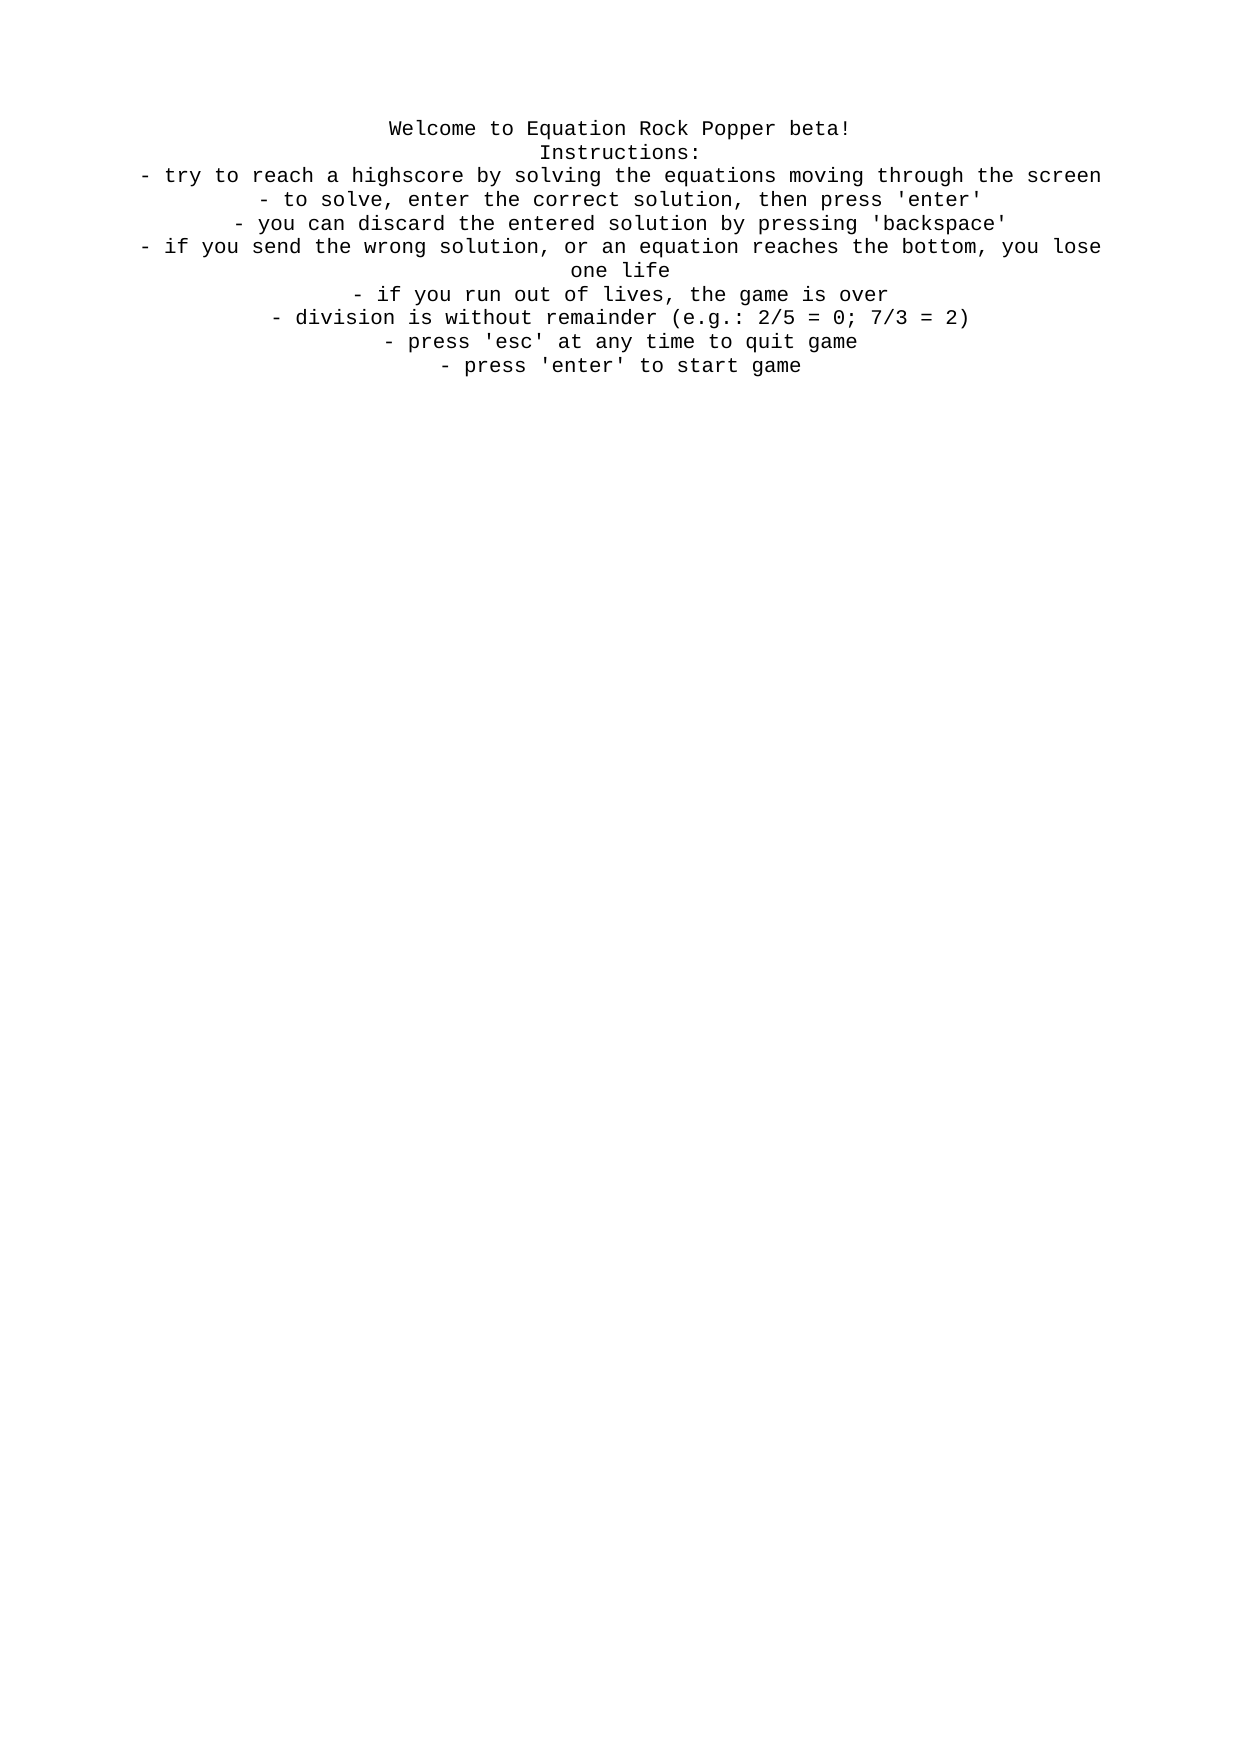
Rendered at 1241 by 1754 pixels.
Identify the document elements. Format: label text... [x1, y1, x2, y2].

text - you can discard the entered solution by pressing 'backspace' [118, 213, 1122, 236]
text - division is without remainder (e.g.: 2/5 = 0; 7/3 = 2) [118, 307, 1122, 331]
text - try to reach a highscore by solving the equations moving through the screen [118, 165, 1122, 189]
text - if you run out of lives, the game is over [118, 284, 1122, 307]
text Instructions: [118, 142, 1122, 165]
text - if you send the wrong solution, or an equation reaches the bottom, you lose one life [118, 236, 1122, 284]
text - press 'enter' to start game [118, 354, 1122, 378]
text - to solve, enter the correct solution, then press 'enter' [118, 189, 1122, 213]
text Welcome to Equation Rock Popper beta! [118, 118, 1122, 142]
text - press 'esc' at any time to quit game [118, 331, 1122, 354]
